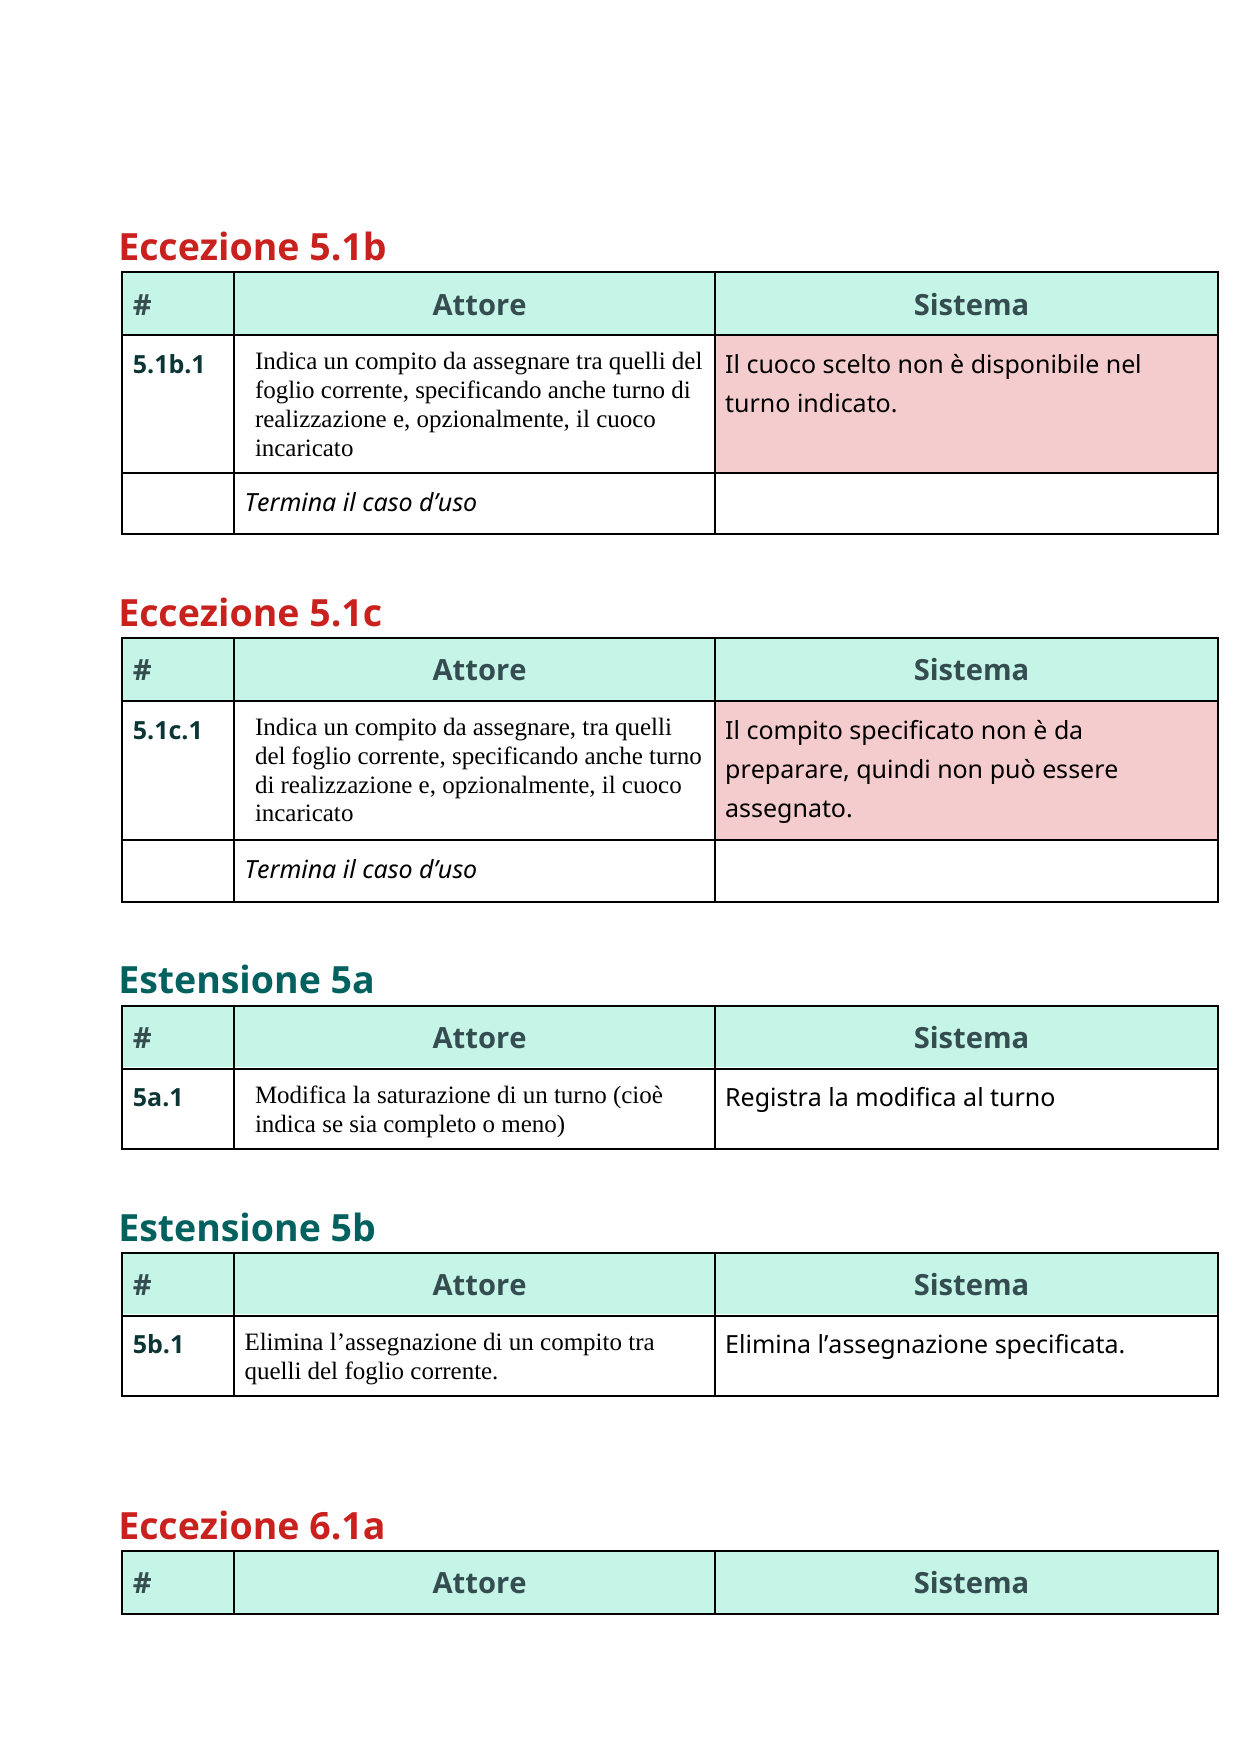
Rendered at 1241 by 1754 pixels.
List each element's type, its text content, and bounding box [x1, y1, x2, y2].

table_header Sistema [716, 639, 1217, 700]
table_cell [716, 474, 1217, 533]
subtitle Eccezione 6.1a [118, 1499, 1122, 1550]
table_cell 5a.1 [123, 1070, 233, 1148]
table_cell Indica un compito da assegnare tra quelli del foglio corrente, specificando anche turno di realizzazione e, opzionalmente, il cuoco incaricato [235, 336, 714, 472]
subtitle Estensione 5a [118, 954, 1122, 1005]
table_header Sistema [716, 1007, 1217, 1067]
subtitle Eccezione 5.1b [118, 220, 1122, 271]
table_header Attore [235, 639, 714, 700]
table_cell [123, 841, 233, 901]
table_cell 5b.1 [123, 1317, 233, 1395]
subtitle Estensione 5b [118, 1201, 1122, 1252]
subtitle Eccezione 5.1c [118, 586, 1122, 637]
table_cell [716, 841, 1217, 901]
table_header Attore [235, 1254, 714, 1314]
table_cell Indica un compito da assegnare, tra quelli del foglio corrente, specificando anche turno di realizzazione e, opzionalmente, il cuoco incaricato [235, 702, 714, 839]
table_cell 5.1c.1 [123, 702, 233, 839]
table_header Attore [235, 1007, 714, 1067]
table_header # [123, 1007, 233, 1067]
table_cell [123, 474, 233, 533]
table_header Attore [235, 1552, 714, 1613]
table_cell Modifica la saturazione di un turno (cioè indica se sia completo o meno) [235, 1070, 714, 1148]
table_cell Elimina l’assegnazione di un compito tra quelli del foglio corrente. [235, 1317, 714, 1395]
table_cell Il compito specificato non è da preparare, quindi non può essere assegnato. [716, 702, 1217, 839]
table_cell Termina il caso d’uso [235, 841, 714, 901]
table_cell Elimina l’assegnazione specificata. [716, 1317, 1217, 1395]
table_header Attore [235, 273, 714, 334]
table_cell Il cuoco scelto non è disponibile nel turno indicato. [716, 336, 1217, 472]
table_header Sistema [716, 1552, 1217, 1613]
table_header # [123, 1254, 233, 1314]
table_header Sistema [716, 273, 1217, 334]
table_header # [123, 273, 233, 334]
table_header # [123, 1552, 233, 1613]
table_cell 5.1b.1 [123, 336, 233, 472]
table_header Sistema [716, 1254, 1217, 1314]
table_cell Termina il caso d’uso [235, 474, 714, 533]
table_header # [123, 639, 233, 700]
table_cell Registra la modifica al turno [716, 1070, 1217, 1148]
